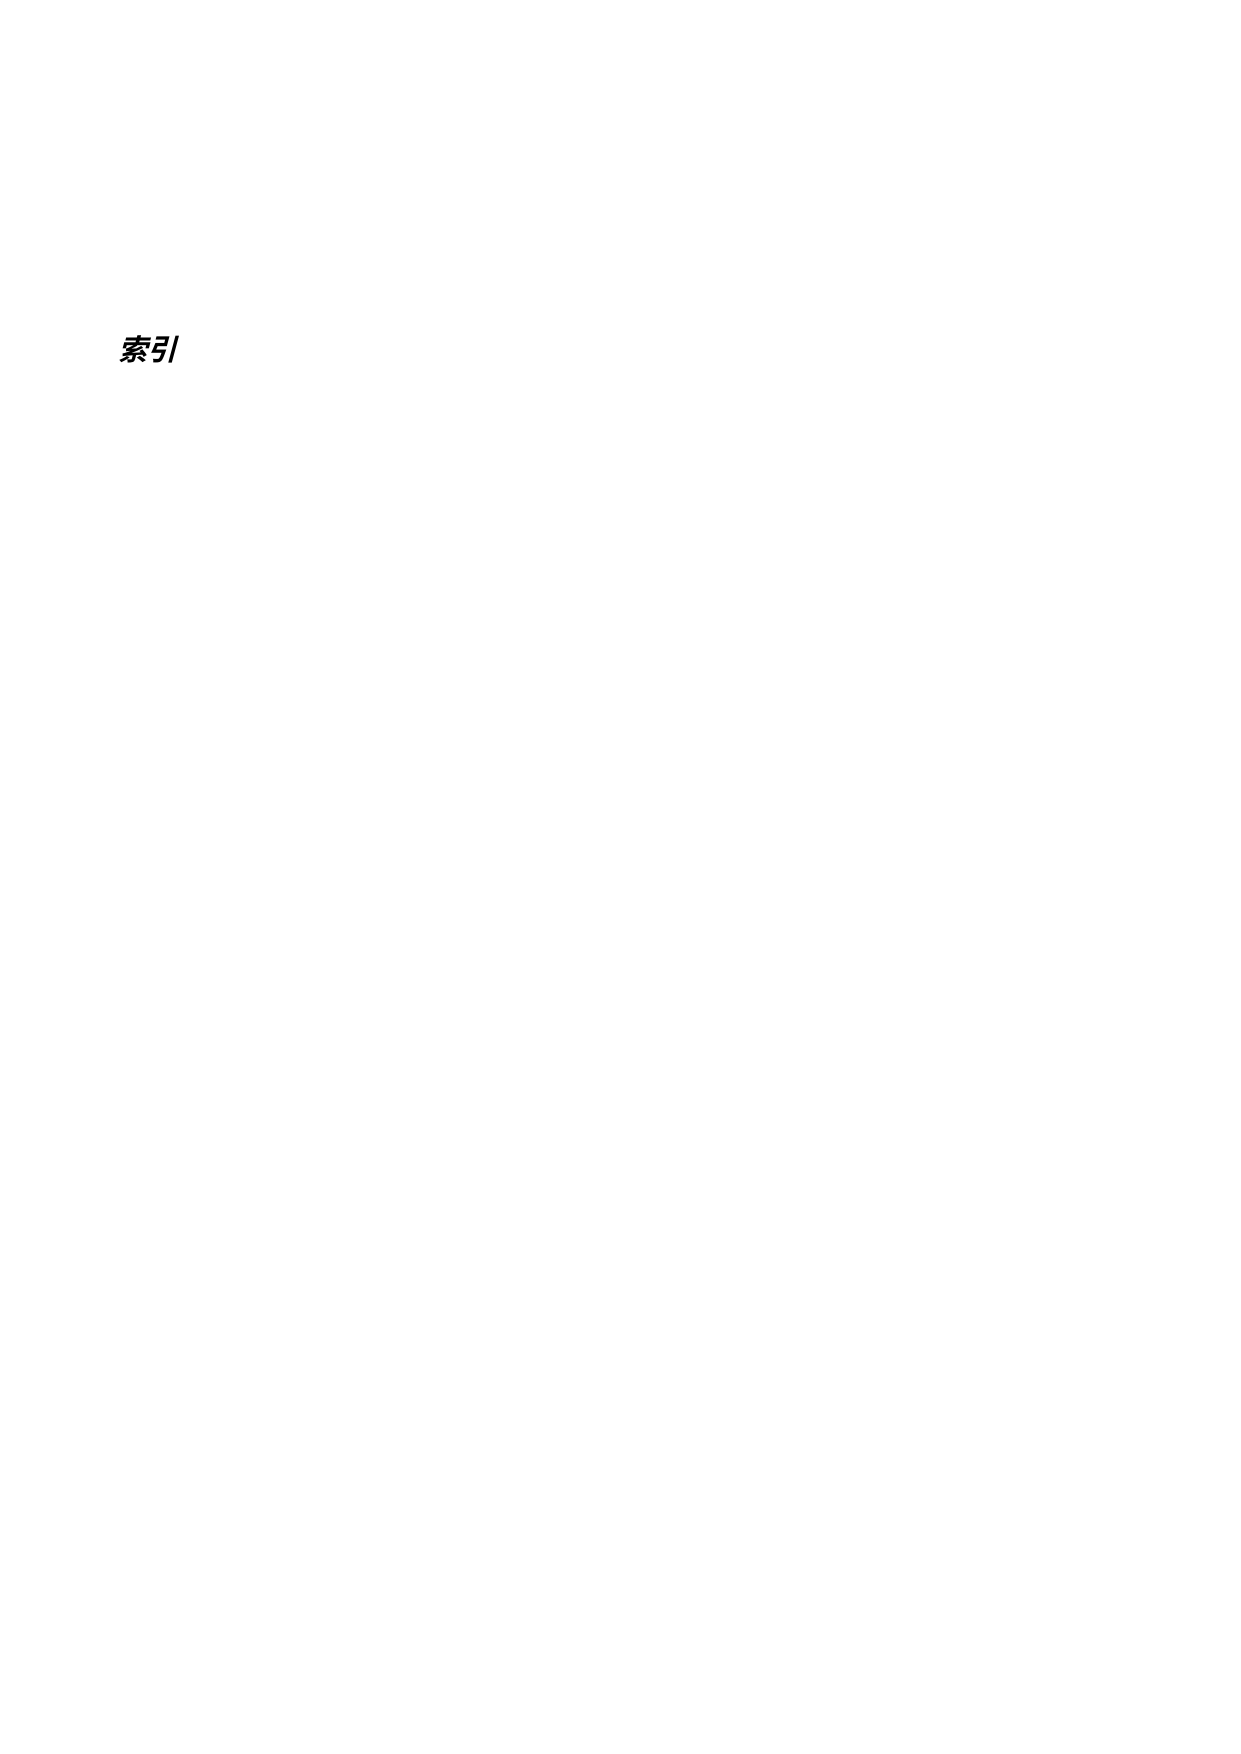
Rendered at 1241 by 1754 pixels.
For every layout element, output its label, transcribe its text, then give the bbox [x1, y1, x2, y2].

subtitle 索引 [118, 326, 1122, 369]
